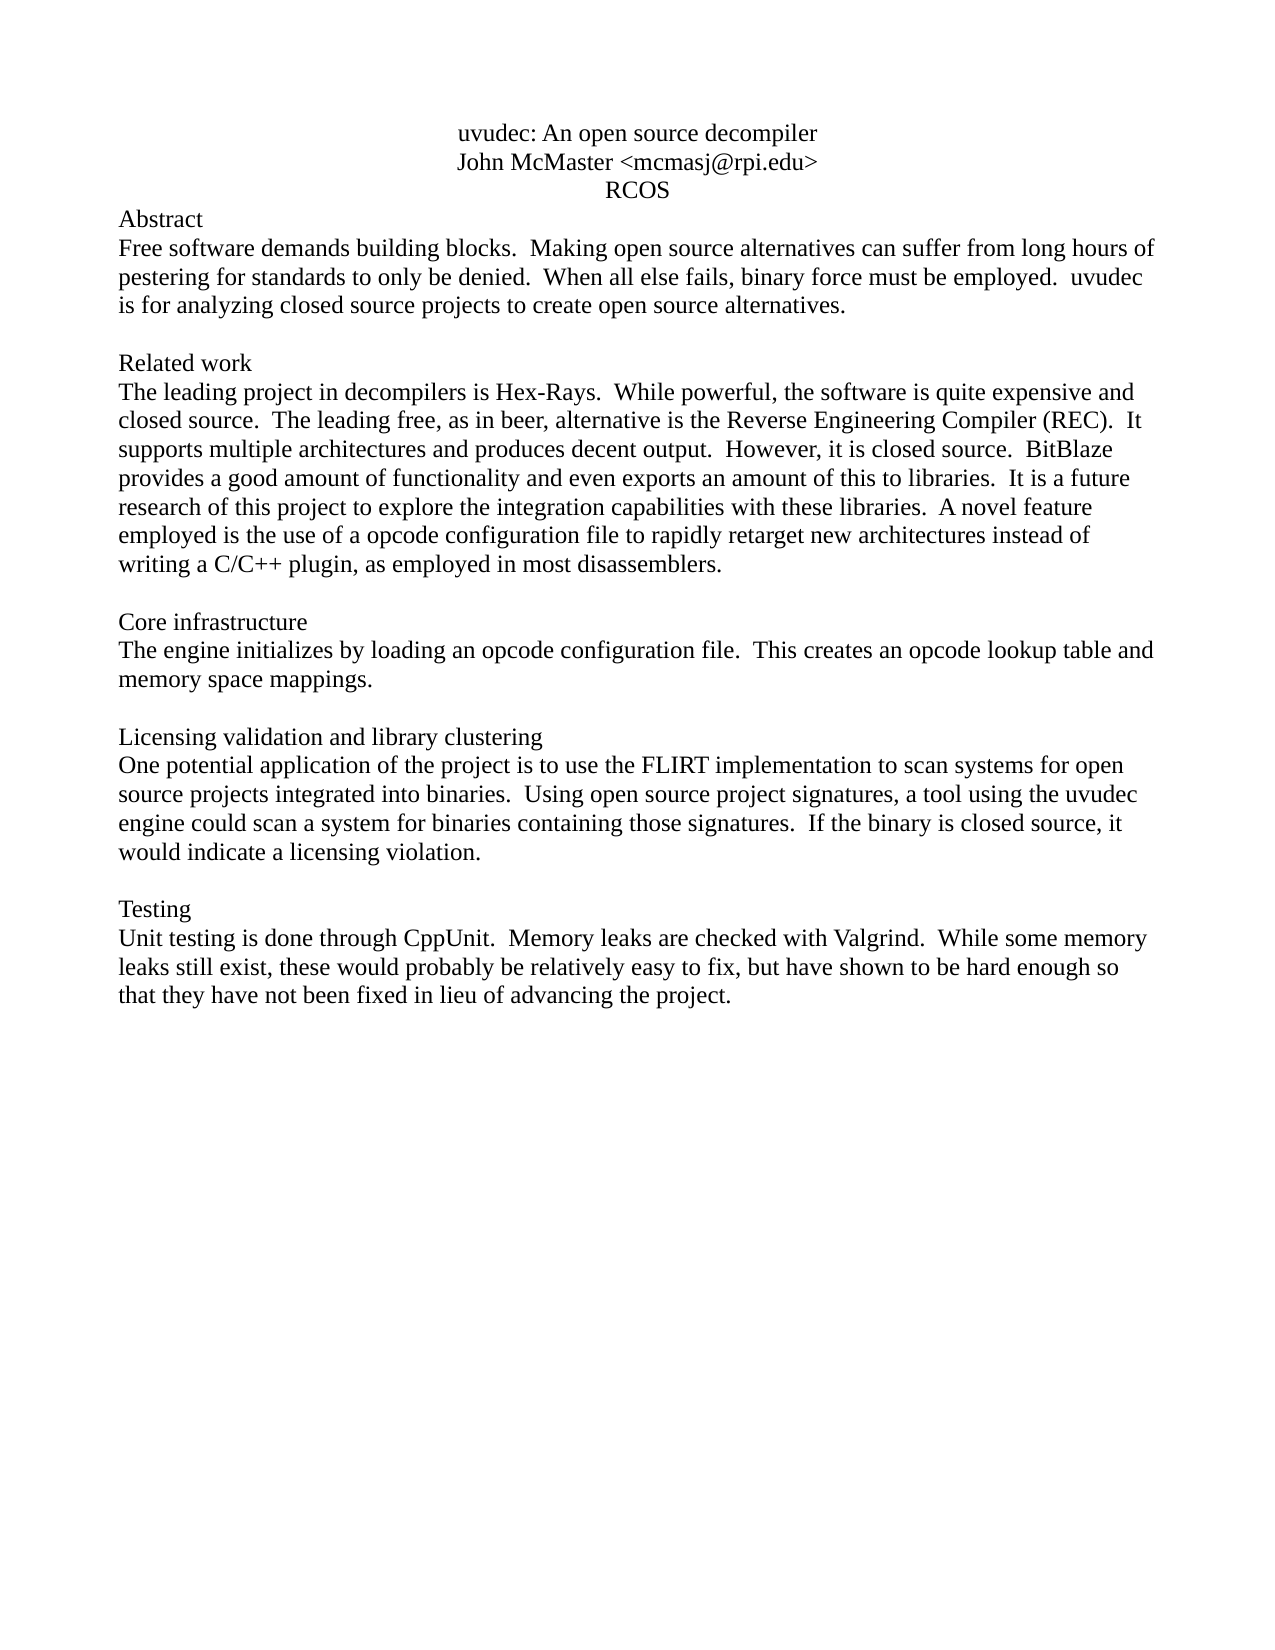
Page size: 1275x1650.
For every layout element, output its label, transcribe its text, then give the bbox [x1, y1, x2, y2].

text The engine initializes by loading an opcode configuration file. This creates an opcode lookup table and memory space mappings. [118, 636, 1157, 693]
text Related work [118, 348, 1157, 377]
text The leading project in decompilers is Hex-Rays. While powerful, the software is quite expensive and closed source. The leading free, as in beer, alternative is the Reverse Engineering Compiler (REC). It supports multiple architectures and produces decent output. However, it is closed source. BitBlaze provides a good amount of functionality and even exports an amount of this to libraries. It is a future research of this project to explore the integration capabilities with these libraries. A novel feature employed is the use of a opcode configuration file to rapidly retarget new architectures instead of writing a C/C++ plugin, as employed in most disassemblers. [118, 377, 1157, 578]
text John McMaster <mcmasj@rpi.edu> [118, 147, 1157, 176]
text Licensing validation and library clustering [118, 722, 1157, 751]
text RCOS [118, 176, 1157, 204]
text One potential application of the project is to use the FLIRT implementation to scan systems for open source projects integrated into binaries. Using open source project signatures, a tool using the uvudec engine could scan a system for binaries containing those signatures. If the binary is closed source, it would indicate a licensing violation. [118, 751, 1157, 866]
text Abstract [118, 204, 1157, 233]
text Testing [118, 894, 1157, 923]
text Core infrastructure [118, 607, 1157, 636]
text Free software demands building blocks. Making open source alternatives can suffer from long hours of pestering for standards to only be denied. When all else fails, binary force must be employed. uvudec is for analyzing closed source projects to create open source alternatives. [118, 233, 1157, 319]
text uvudec: An open source decompiler [118, 118, 1157, 147]
text Unit testing is done through CppUnit. Memory leaks are checked with Valgrind. While some memory leaks still exist, these would probably be relatively easy to fix, but have shown to be hard enough so that they have not been fixed in lieu of advancing the project. [118, 923, 1157, 1009]
